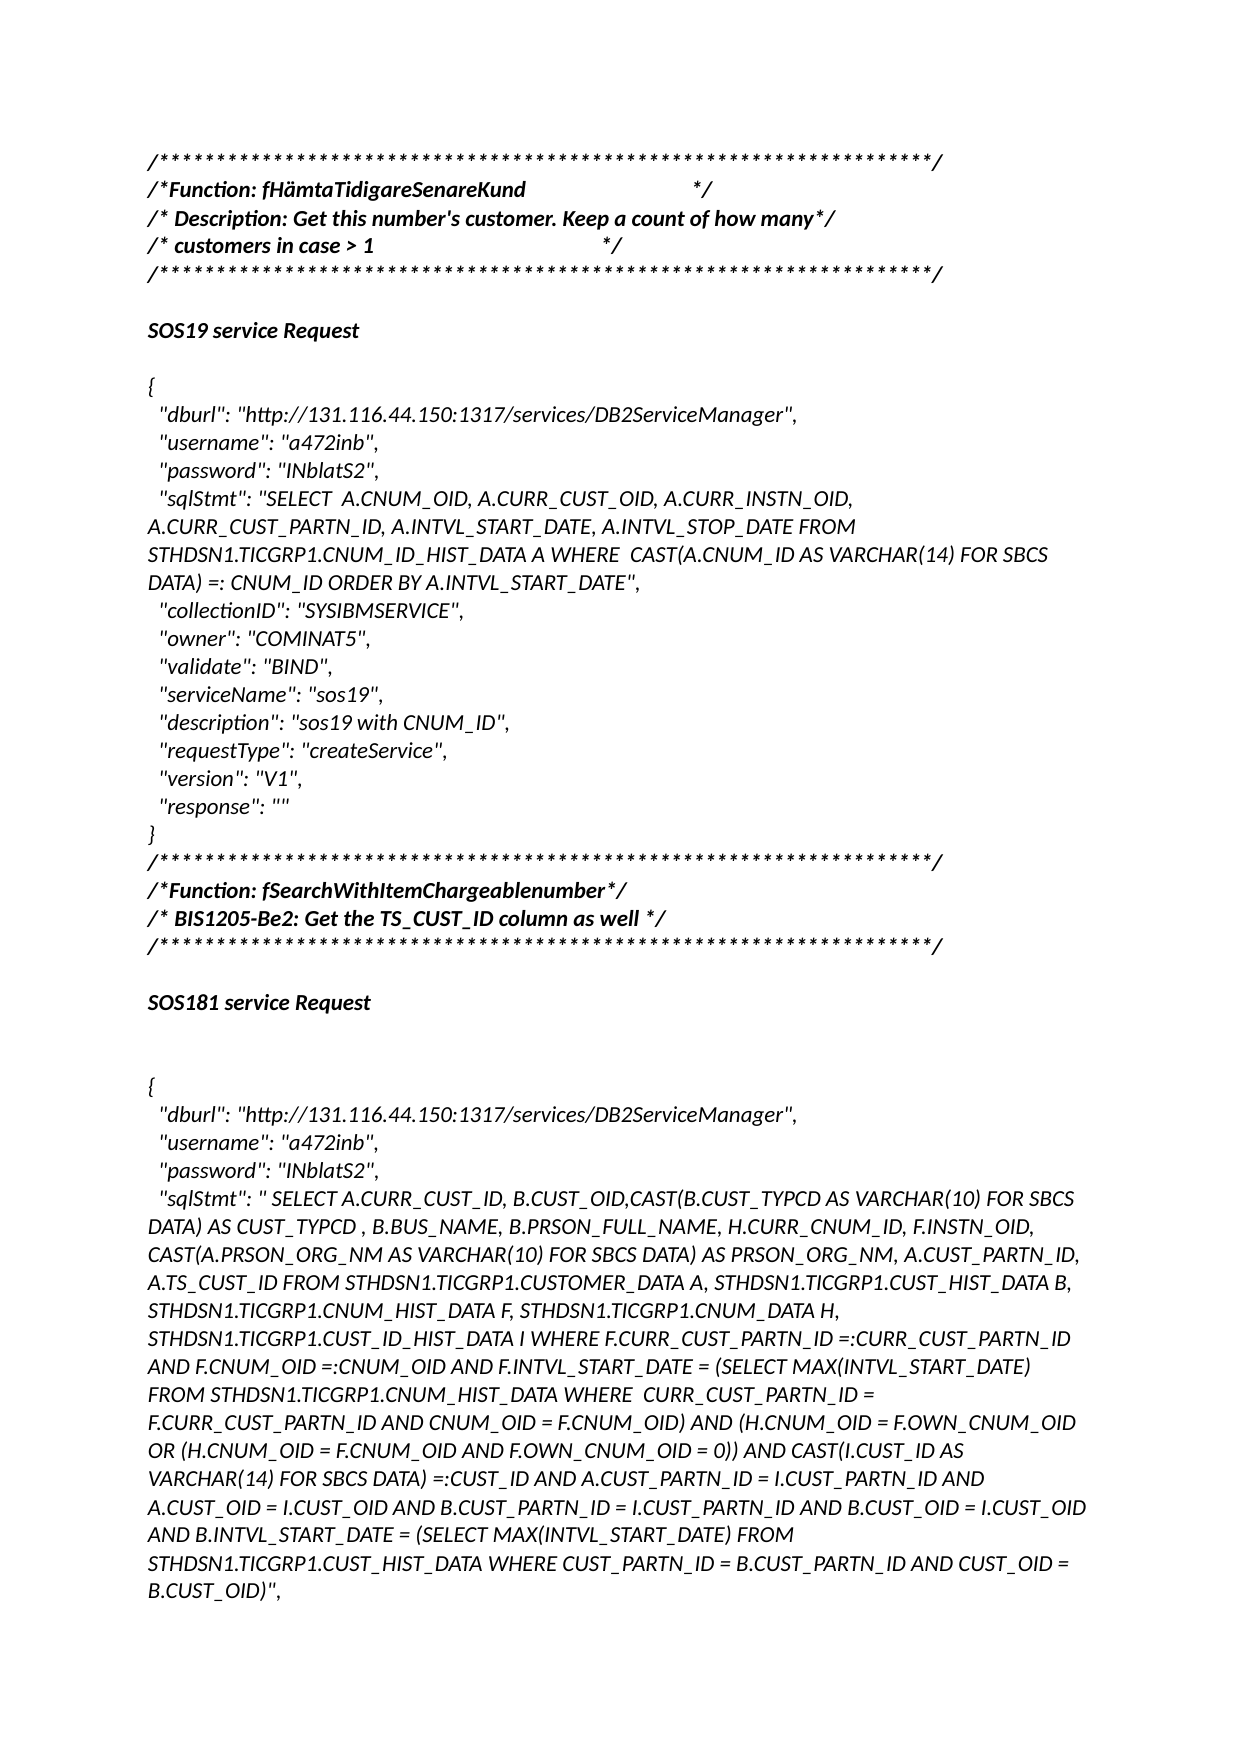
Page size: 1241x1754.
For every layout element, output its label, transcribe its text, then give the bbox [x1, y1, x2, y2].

text "username": "a472inb", [148, 1128, 1093, 1156]
text /* BIS1205-Be2: Get the TS_CUST_ID column as well */ [148, 904, 1093, 932]
text "dburl": "http://131.116.44.150:1317/services/DB2ServiceManager", [148, 1100, 1093, 1128]
text "response": "" [148, 792, 1093, 820]
text "sqlStmt": "SELECT A.CNUM_OID, A.CURR_CUST_OID, A.CURR_INSTN_OID, A.CURR_CUST_PARTN_ID, A.INTVL_START_DATE, A.INTVL_STOP_DATE FROM STHDSN1.TICGRP1.CNUM_ID_HIST_DATA A WHERE CAST(A.CNUM_ID AS VARCHAR(14) FOR SBCS DATA) =: CNUM_ID ORDER BY A.INTVL_START_DATE", [148, 484, 1093, 596]
text "version": "V1", [148, 764, 1093, 792]
text /* Description: Get this number's customer. Keep a count of how many*/ [148, 204, 1093, 232]
text } [148, 820, 1093, 848]
text /********************************************************************/ [148, 260, 1093, 288]
text "username": "a472inb", [148, 428, 1093, 456]
text "validate": "BIND", [148, 652, 1093, 680]
text "password": "INblatS2", [148, 456, 1093, 484]
text /********************************************************************/ [148, 932, 1093, 960]
text /*Function: fHämtaTidigareSenareKund */ [148, 176, 1093, 204]
text /********************************************************************/ [148, 148, 1093, 176]
text /*Function: fSearchWithItemChargeablenumber*/ [148, 876, 1093, 904]
text { [148, 372, 1093, 400]
text "sqlStmt": " SELECT A.CURR_CUST_ID, B.CUST_OID,CAST(B.CUST_TYPCD AS VARCHAR(10) FOR SBCS DATA) AS CUST_TYPCD , B.BUS_NAME, B.PRSON_FULL_NAME, H.CURR_CNUM_ID, F.INSTN_OID, CAST(A.PRSON_ORG_NM AS VARCHAR(10) FOR SBCS DATA) AS PRSON_ORG_NM, A.CUST_PARTN_ID, A.TS_CUST_ID FROM STHDSN1.TICGRP1.CUSTOMER_DATA A, STHDSN1.TICGRP1.CUST_HIST_DATA B, STHDSN1.TICGRP1.CNUM_HIST_DATA F, STHDSN1.TICGRP1.CNUM_DATA H, STHDSN1.TICGRP1.CUST_ID_HIST_DATA I WHERE F.CURR_CUST_PARTN_ID =:CURR_CUST_PARTN_ID AND F.CNUM_OID =:CNUM_OID AND F.INTVL_START_DATE = (SELECT MAX(INTVL_START_DATE) FROM STHDSN1.TICGRP1.CNUM_HIST_DATA WHERE CURR_CUST_PARTN_ID = F.CURR_CUST_PARTN_ID AND CNUM_OID = F.CNUM_OID) AND (H.CNUM_OID = F.OWN_CNUM_OID OR (H.CNUM_OID = F.CNUM_OID AND F.OWN_CNUM_OID = 0)) AND CAST(I.CUST_ID AS VARCHAR(14) FOR SBCS DATA) =:CUST_ID AND A.CUST_PARTN_ID = I.CUST_PARTN_ID AND A.CUST_OID = I.CUST_OID AND B.CUST_PARTN_ID = I.CUST_PARTN_ID AND B.CUST_OID = I.CUST_OID AND B.INTVL_START_DATE = (SELECT MAX(INTVL_START_DATE) FROM STHDSN1.TICGRP1.CUST_HIST_DATA WHERE CUST_PARTN_ID = B.CUST_PARTN_ID AND CUST_OID = B.CUST_OID)", [148, 1184, 1093, 1605]
text /********************************************************************/ [148, 848, 1093, 876]
text "password": "INblatS2", [148, 1156, 1093, 1184]
text "requestType": "createService", [148, 736, 1093, 764]
text "dburl": "http://131.116.44.150:1317/services/DB2ServiceManager", [148, 400, 1093, 428]
text "owner": "COMINAT5", [148, 624, 1093, 652]
text /* customers in case > 1 */ [148, 232, 1093, 260]
text "description": "sos19 with CNUM_ID", [148, 708, 1093, 736]
text SOS19 service Request [148, 316, 1093, 344]
text { [148, 1072, 1093, 1100]
text "collectionID": "SYSIBMSERVICE", [148, 596, 1093, 624]
text "serviceName": "sos19", [148, 680, 1093, 708]
text SOS181 service Request [148, 988, 1093, 1016]
